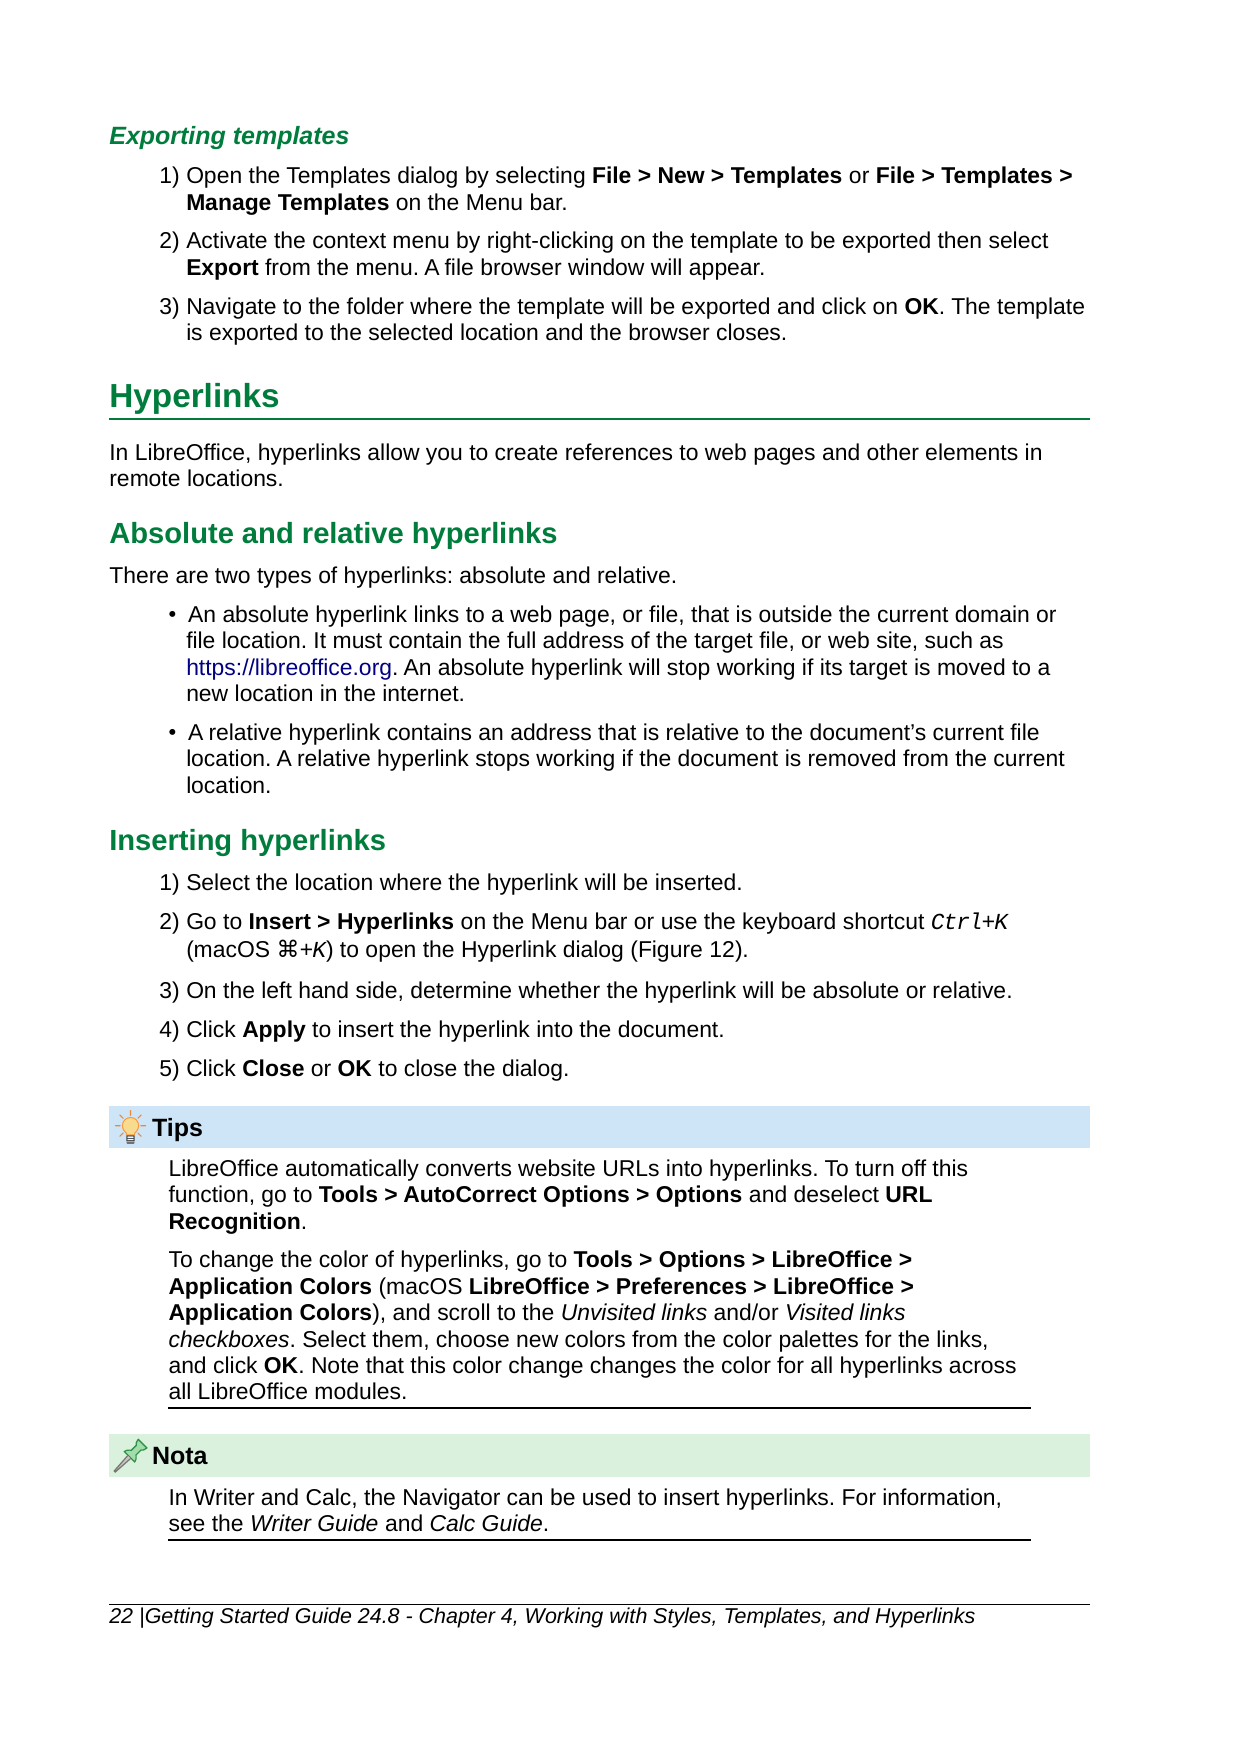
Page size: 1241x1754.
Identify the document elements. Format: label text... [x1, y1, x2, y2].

list An absolute hyperlink links to a web page, or file, that is outside the current domain or file location. It must contain the full address of the target file, or web site, such as https://libreoffice.org. An absolute hyperlink will stop working if its target is moved to a new location in the internet. [168, 601, 1090, 707]
subtitle Exporting templates [109, 121, 1090, 150]
subtitle Hyperlinks [109, 377, 1090, 418]
list Select the location where the hyperlink will be inserted. [186, 869, 1090, 895]
text LibreOffice automatically converts website URLs into hyperlinks. To turn off this function, go to Tools > AutoCorrect Options > Options and deselect URL Recognition. [168, 1155, 1031, 1234]
list A relative hyperlink contains an address that is relative to the document’s current file location. A relative hyperlink stops working if the document is removed from the current location. [168, 719, 1090, 798]
text In Writer and Calc, the Navigator can be used to insert hyperlinks. For information, see the Writer Guide and Calc Guide. [168, 1483, 1031, 1539]
list Go to Insert > Hyperlinks on the Menu bar or use the keyboard shortcut Ctrl+K (macOS ⌘+K) to open the Hyperlink dialog (Figure 12). [186, 908, 1090, 964]
list Navigate to the folder where the template will be exported and click on OK. The template is exported to the selected location and the browser closes. [186, 293, 1090, 345]
text In LibreOffice, hyperlinks allow you to create references to web pages and other elements in remote locations. [109, 439, 1090, 492]
list Activate the context menu by right-clicking on the template to be exported then select Export from the menu. A file browser window will appear. [186, 227, 1090, 280]
subtitle Nota [109, 1434, 1090, 1477]
list Click Close or OK to close the dialog. [186, 1054, 1090, 1081]
list Open the Templates dialog by selecting File > New > Templates or File > Templates > Manage Templates on the Menu bar. [186, 162, 1090, 215]
subtitle Tips [151, 1106, 1090, 1148]
subtitle Absolute and relative hyperlinks [109, 516, 1090, 550]
text To change the color of hyperlinks, go to Tools > Options > LibreOffice > Application Colors (macOS LibreOffice > Preferences > LibreOffice > Application Colors), and scroll to the Unvisited links and/or Visited links checkboxes. Select them, choose new colors from the color palettes for the links, and click OK. Note that this color change changes the color for all hyperlinks across all LibreOffice modules. [168, 1246, 1031, 1407]
list There are two types of hyperlinks: absolute and relative. [109, 562, 1090, 589]
list On the left hand side, determine whether the hyperlink will be absolute or relative. [186, 977, 1090, 1003]
subtitle Inserting hyperlinks [109, 823, 1090, 856]
list Click Apply to insert the hyperlink into the document. [186, 1016, 1090, 1042]
